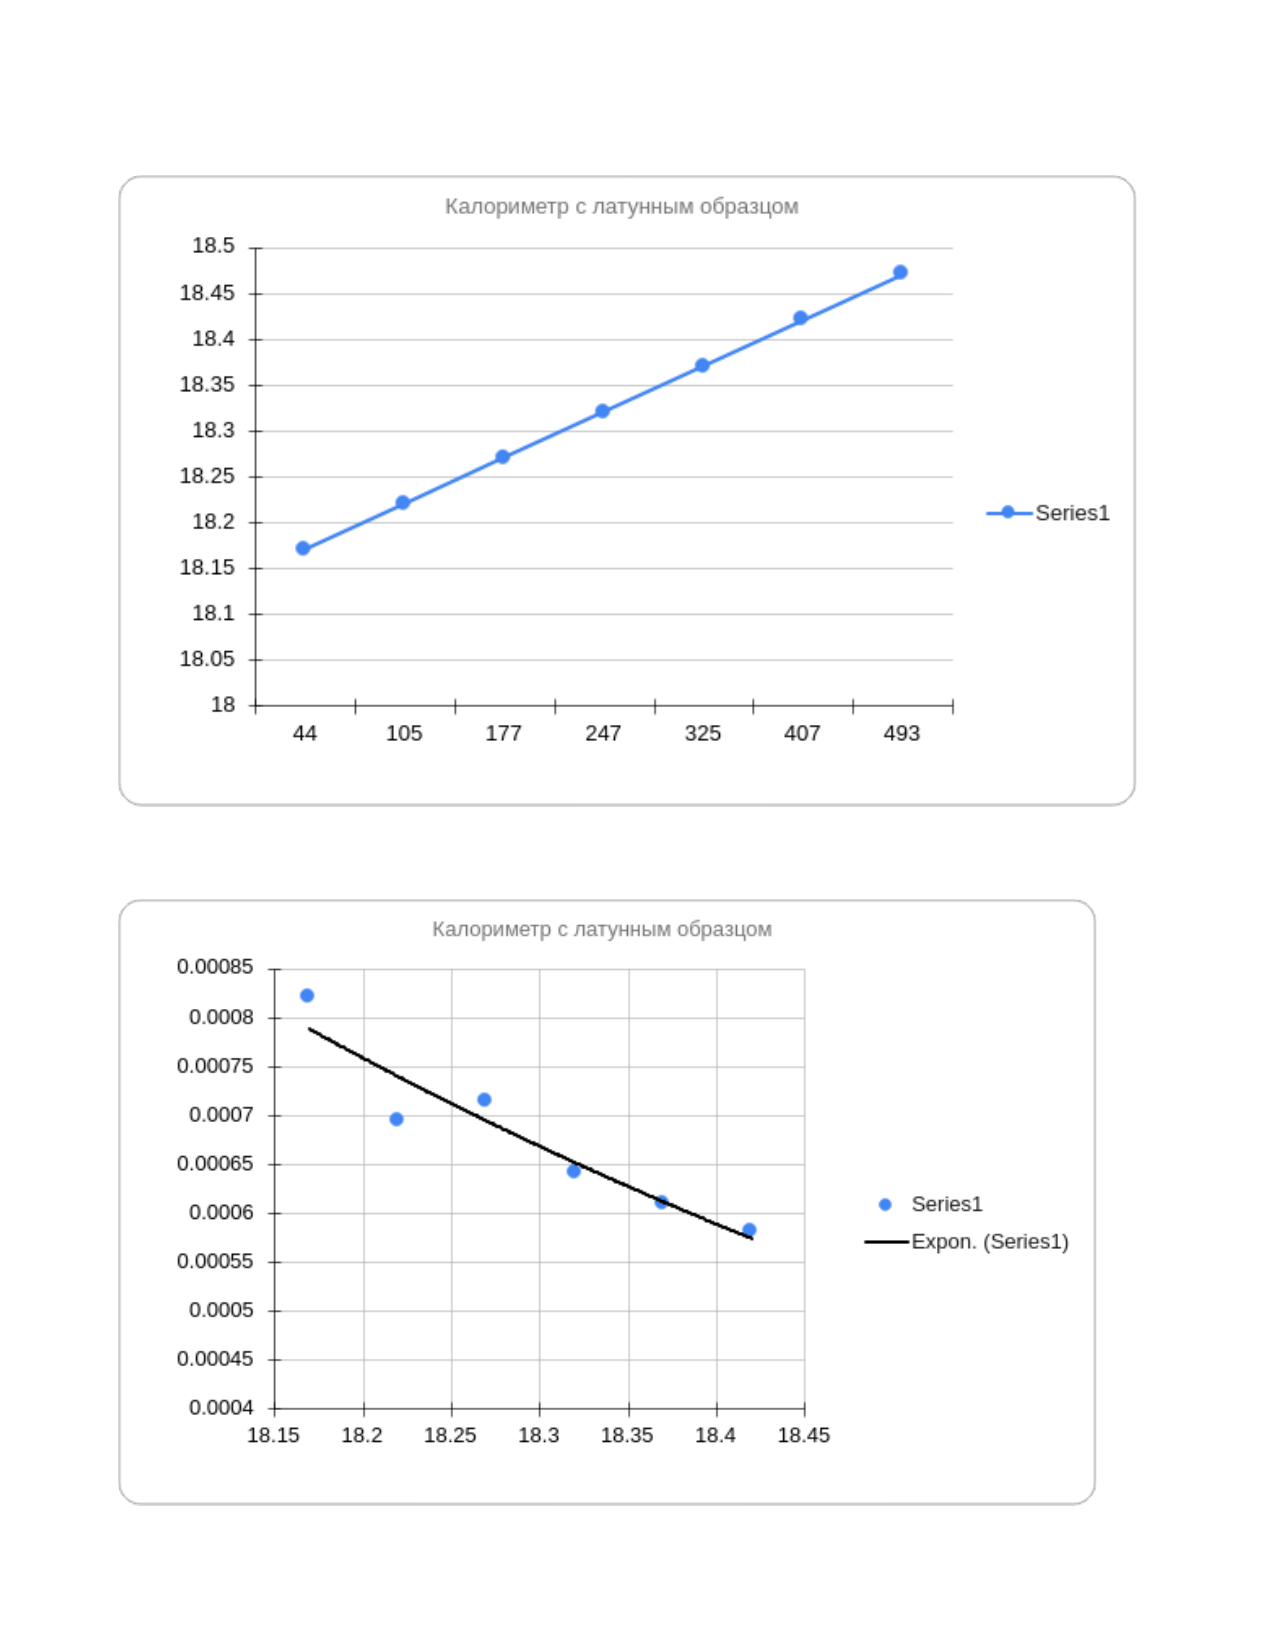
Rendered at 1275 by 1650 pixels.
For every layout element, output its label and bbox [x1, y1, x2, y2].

picture [118, 175, 1137, 807]
picture [118, 899, 1097, 1506]
